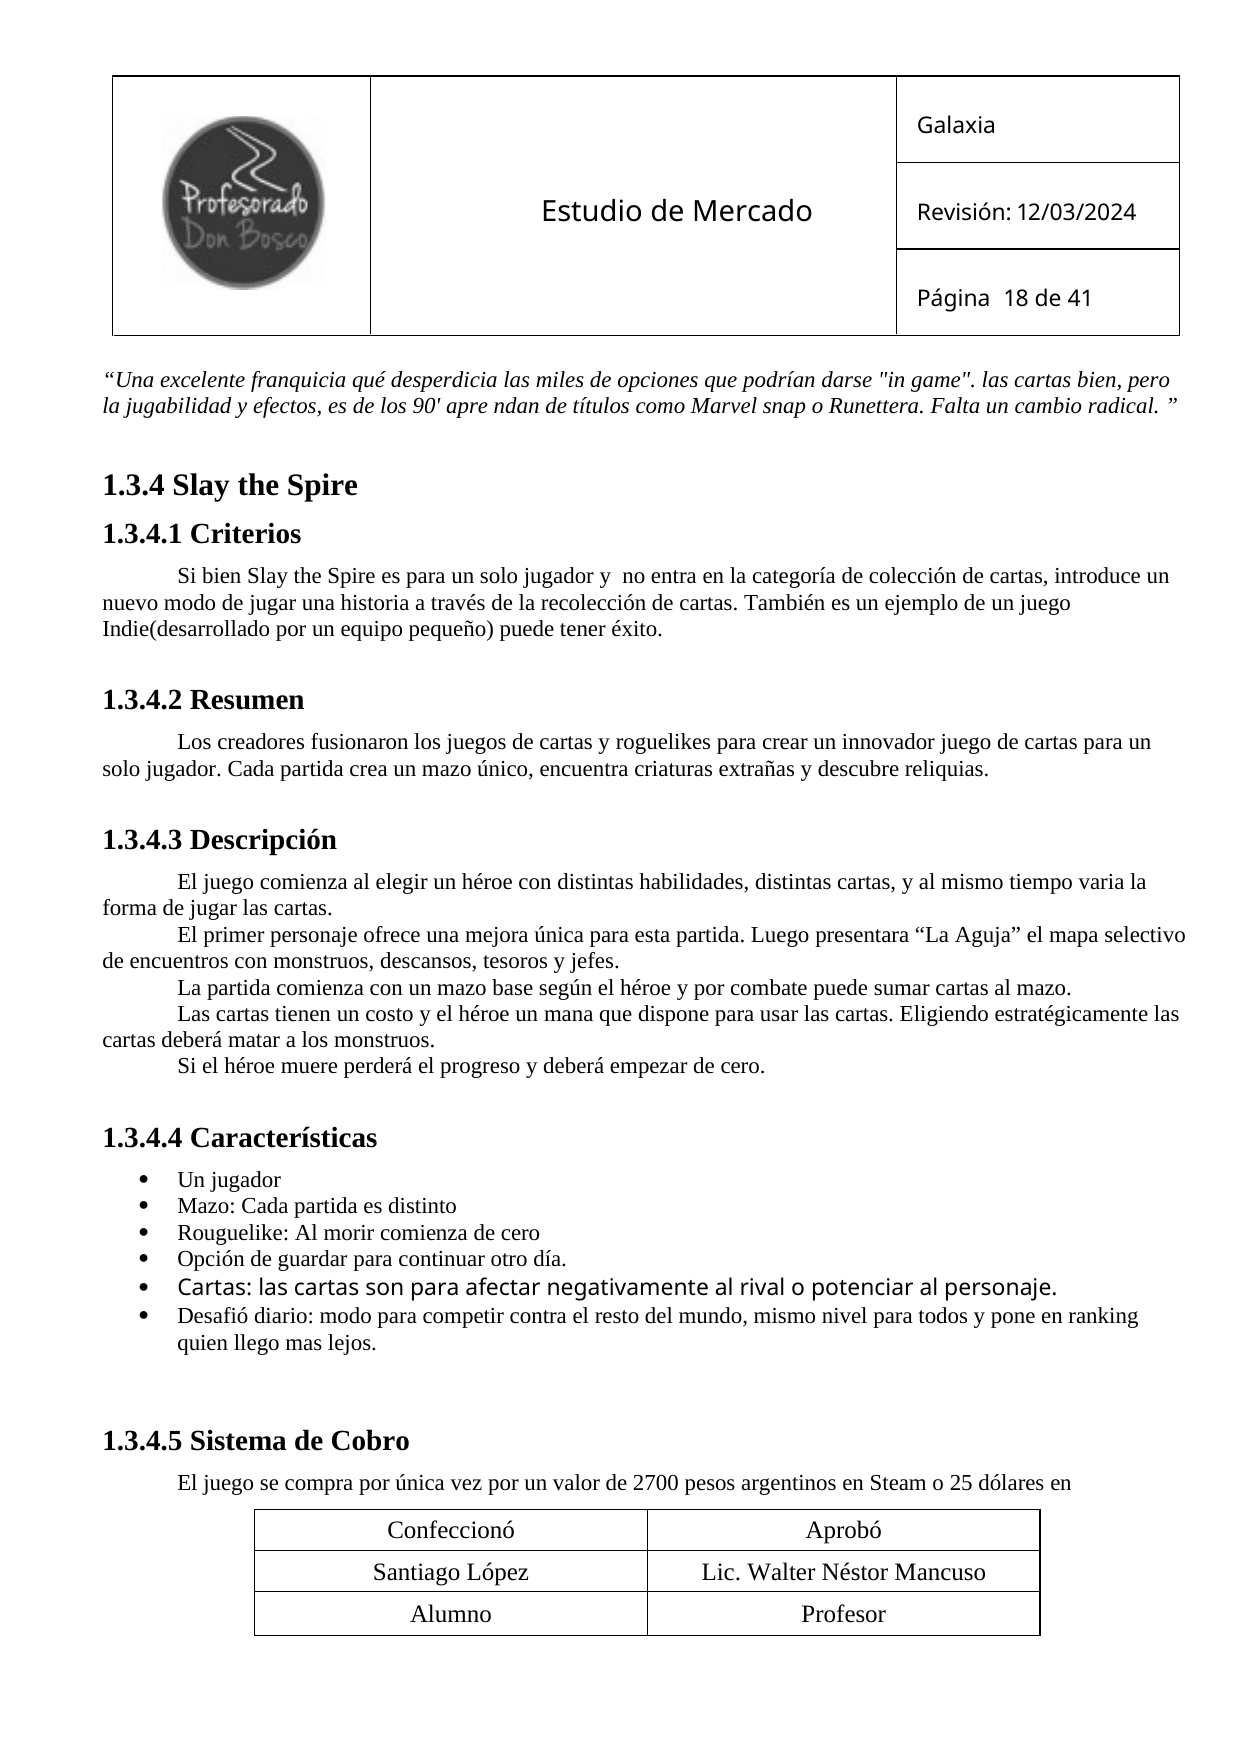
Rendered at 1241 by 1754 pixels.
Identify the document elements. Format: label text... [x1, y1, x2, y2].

list Un jugador [139, 1166, 1192, 1192]
text La partida comienza con un mazo base según el héroe y por combate puede sumar cartas al mazo. [102, 973, 1192, 1000]
subtitle 1.3.4.2 Resumen [102, 682, 1192, 716]
subtitle 1.3.4.4 Características [102, 1120, 1192, 1153]
text Los creadores fusionaron los juegos de cartas y roguelikes para crear un innovador juego de cartas para un solo jugador. Cada partida crea un mazo único, encuentra criaturas extrañas y descubre reliquias. [102, 728, 1192, 781]
list Opción de guardar para continuar otro día. [139, 1245, 1192, 1271]
text El primer personaje ofrece una mejora única para esta partida. Luego presentara “La Aguja” el mapa selectivo de encuentros con monstruos, descansos, tesoros y jefes. [102, 921, 1192, 973]
list Mazo: Cada partida es distinto [139, 1192, 1192, 1219]
subtitle 1.3.4.1 Criterios [102, 516, 1192, 550]
text Las cartas tienen un costo y el héroe un mana que dispone para usar las cartas. Eligiendo estratégicamente las cartas deberá matar a los monstruos. [102, 1000, 1192, 1053]
list Cartas: las cartas son para afectar negativamente al rival o potenciar al personaje. [139, 1271, 1192, 1303]
subtitle 1.3.4 Slay the Spire [102, 466, 1192, 502]
list Rouguelike: Al morir comienza de cero [139, 1219, 1192, 1245]
text El juego comienza al elegir un héroe con distintas habilidades, distintas cartas, y al mismo tiempo varia la forma de jugar las cartas. [102, 868, 1192, 921]
text Si bien Slay the Spire es para un solo jugador y no entra en la categoría de colección de cartas, introduce un nuevo modo de jugar una historia a través de la recolección de cartas. También es un ejemplo de un juego Indie(desarrollado por un equipo pequeño) puede tener éxito. [102, 562, 1192, 641]
list Desafió diario: modo para competir contra el resto del mundo, mismo nivel para todos y pone en ranking quien llego mas lejos. [139, 1303, 1192, 1355]
text El juego se compra por única vez por un valor de 2700 pesos argentinos en Steam o 25 dólares en [102, 1469, 1192, 1495]
text “Una excelente franquicia qué desperdicia las miles de opciones que podrían darse "in game". las cartas bien, pero la jugabilidad y efectos, es de los 90' apre ndan de títulos como Marvel snap o Runettera. Falta un cambio radical. ” [102, 366, 1192, 419]
subtitle 1.3.4.3 Descripción [102, 822, 1192, 856]
subtitle 1.3.4.5 Sistema de Cobro [102, 1423, 1192, 1456]
text Si el héroe muere perderá el progreso y deberá empezar de cero. [102, 1053, 1192, 1079]
